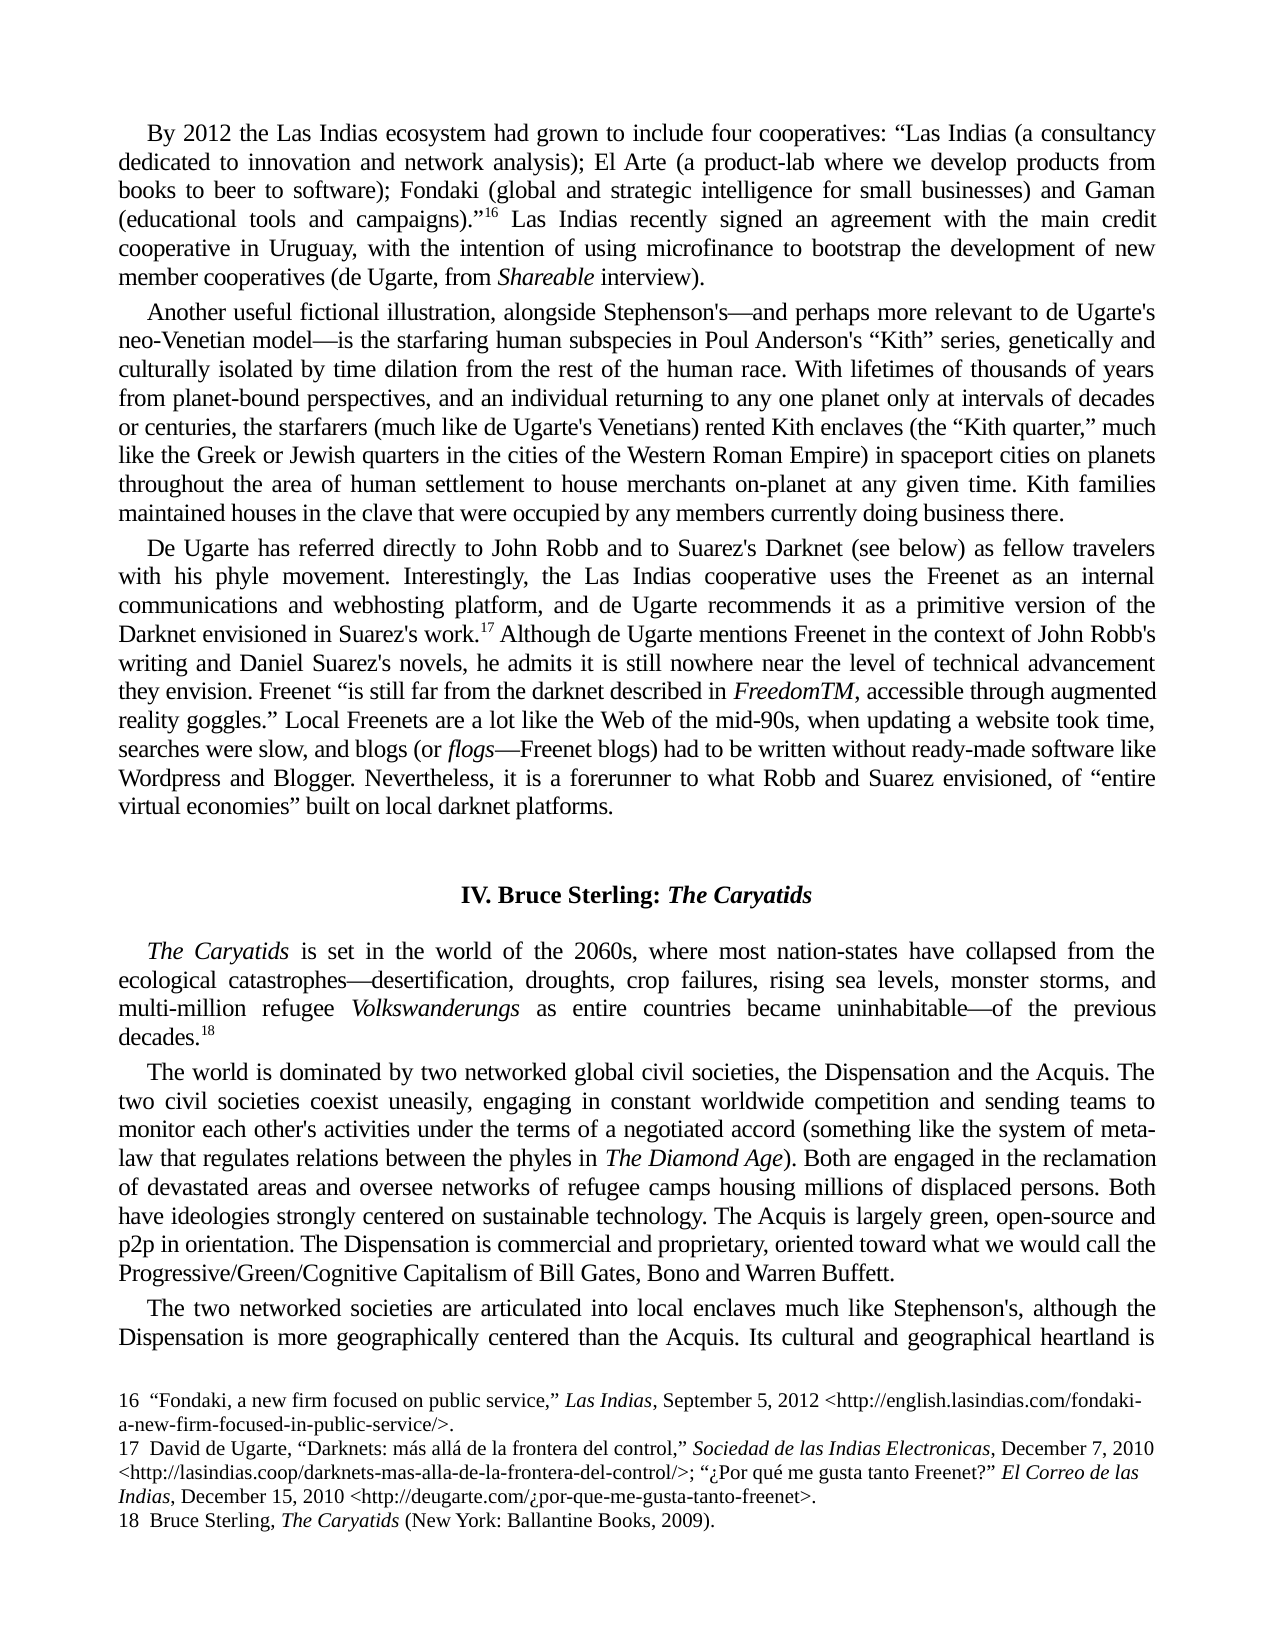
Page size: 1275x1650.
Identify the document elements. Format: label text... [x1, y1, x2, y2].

text Another useful fictional illustration, alongside Stephenson's—and perhaps more relevant to de Ugarte's neo-Venetian model—is the starfaring human subspecies in Poul Anderson's “Kith” series, genetically and culturally isolated by time dilation from the rest of the human race. With lifetimes of thousands of years from planet-bound perspectives, and an individual returning to any one planet only at intervals of decades or centuries, the starfarers (much like de Ugarte's Venetians) rented Kith enclaves (the “Kith quarter,” much like the Greek or Jewish quarters in the cities of the Western Roman Empire) in spaceport cities on planets throughout the area of human settlement to house merchants on-planet at any given time. Kith families maintained houses in the clave that were occupied by any members currently doing business there. [118, 297, 1157, 527]
text Bruce Sterling, The Caryatids (New York: Ballantine Books, 2009). [118, 1508, 1157, 1532]
text By 2012 the Las Indias ecosystem had grown to include four cooperatives: “Las Indias (a consultancy dedicated to innovation and network analysis); El Arte (a product-lab where we develop products from books to beer to software); Fondaki (global and strategic intelligence for small businesses) and Gaman (educational tools and campaigns).” Las Indias recently signed an agreement with the main credit cooperative in Uruguay, with the intention of using microfinance to bootstrap the development of new member cooperatives (de Ugarte, from Shareable interview). [118, 118, 1157, 291]
title IV. Bruce Sterling: The Caryatids [118, 880, 1157, 909]
text The Caryatids is set in the world of the 2060s, where most nation-states have collapsed from the ecological catastrophes—desertification, droughts, crop failures, rising sea levels, monster storms, and multi-million refugee Volkswanderungs as entire countries became uninhabitable—of the previous decades. [118, 936, 1157, 1051]
text The world is dominated by two networked global civil societies, the Dispensation and the Acquis. The two civil societies coexist uneasily, engaging in constant worldwide competition and sending teams to monitor each other's activities under the terms of a negotiated accord (something like the system of meta-law that regulates relations between the phyles in The Diamond Age). Both are engaged in the reclamation of devastated areas and oversee networks of refugee camps housing millions of displaced persons. Both have ideologies strongly centered on sustainable technology. The Acquis is largely green, open-source and p2p in orientation. The Dispensation is commercial and proprietary, oriented toward what we would call the Progressive/Green/Cognitive Capitalism of Bill Gates, Bono and Warren Buffett. [118, 1057, 1157, 1287]
text De Ugarte has referred directly to John Robb and to Suarez's Darknet (see below) as fellow travelers with his phyle movement. Interestingly, the Las Indias cooperative uses the Freenet as an internal communications and webhosting platform, and de Ugarte recommends it as a primitive version of the Darknet envisioned in Suarez's work. Although de Ugarte mentions Freenet in the context of John Robb's writing and Daniel Suarez's novels, he admits it is still nowhere near the level of technical advancement they envision. Freenet “is still far from the darknet described in FreedomTM, accessible through augmented reality goggles.” Local Freenets are a lot like the Web of the mid-90s, when updating a website took time, searches were slow, and blogs (or flogs—Freenet blogs) had to be written without ready-made software like Wordpress and Blogger. Nevertheless, it is a forerunner to what Robb and Suarez envisioned, of “entire virtual economies” built on local darknet platforms. [118, 533, 1157, 820]
text “Fondaki, a new firm focused on public service,” Las Indias, September 5, 2012 <http://english.lasindias.com/fondaki-a-new-firm-focused-in-public-service/>. [118, 1387, 1157, 1436]
text The two networked societies are articulated into local enclaves much like Stephenson's, although the Dispensation is more geographically centered than the Acquis. Its cultural and geographical heartland is [118, 1293, 1157, 1351]
text David de Ugarte, “Darknets: más allá de la frontera del control,” Sociedad de las Indias Electronicas, December 7, 2010 <http://lasindias.coop/darknets-mas-alla-de-la-frontera-del-control/>; “¿Por qué me gusta tanto Freenet?” El Correo de las Indias, December 15, 2010 <http://deugarte.com/¿por-que-me-gusta-tanto-freenet>. [118, 1436, 1157, 1508]
